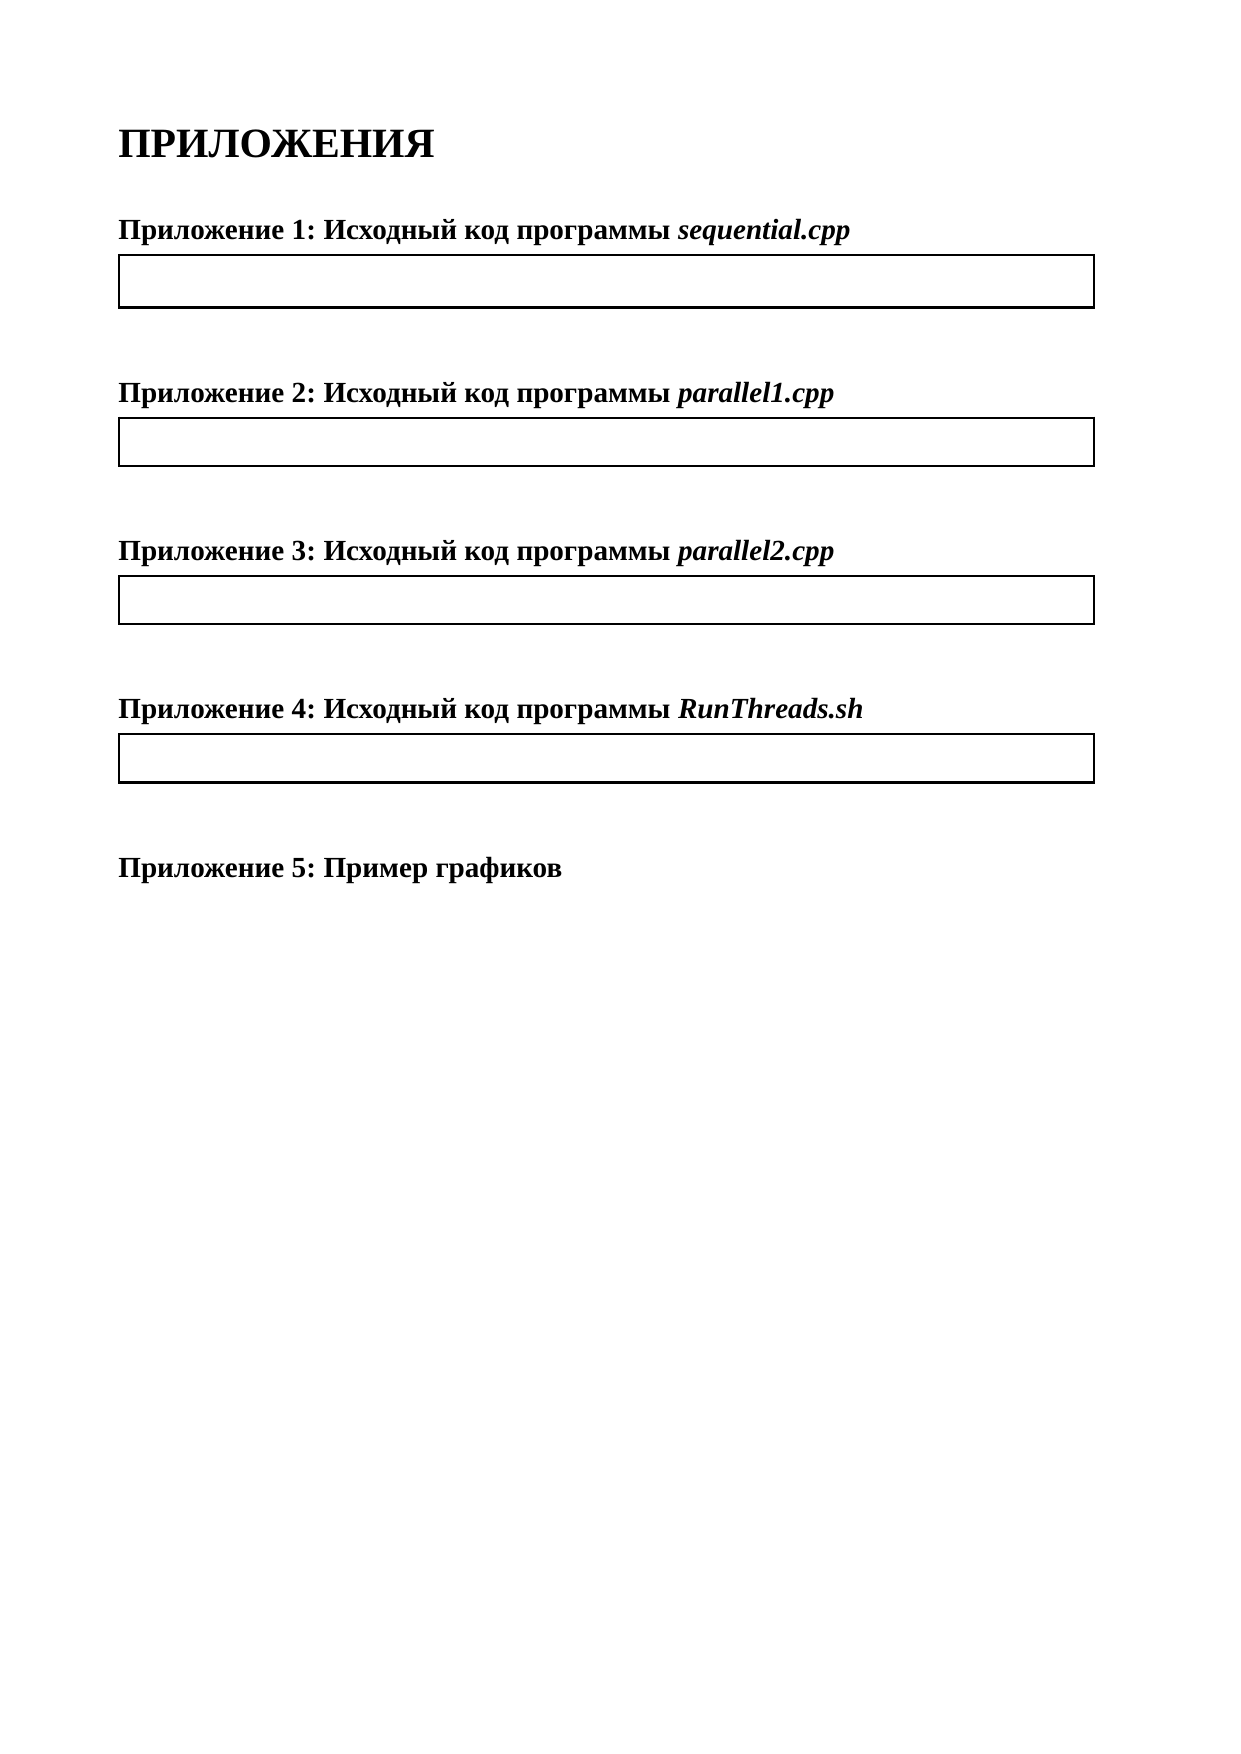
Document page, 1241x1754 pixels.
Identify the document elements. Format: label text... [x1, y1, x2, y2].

table_header [120, 419, 1093, 465]
subtitle Приложение 5: Пример графиков [118, 850, 1122, 883]
subtitle Приложение 4: Исходный код программы RunThreads.sh [118, 691, 1122, 725]
table_header [120, 735, 1093, 781]
subtitle Приложение 1: Исходный код программы sequential.cpp [118, 212, 1122, 245]
subtitle ПРИЛОЖЕНИЯ [118, 118, 1122, 166]
table_header [120, 577, 1093, 623]
table_header [120, 256, 1093, 306]
subtitle Приложение 2: Исходный код программы parallel1.cpp [118, 375, 1122, 408]
subtitle Приложение 3: Исходный код программы parallel2.cpp [118, 533, 1122, 567]
